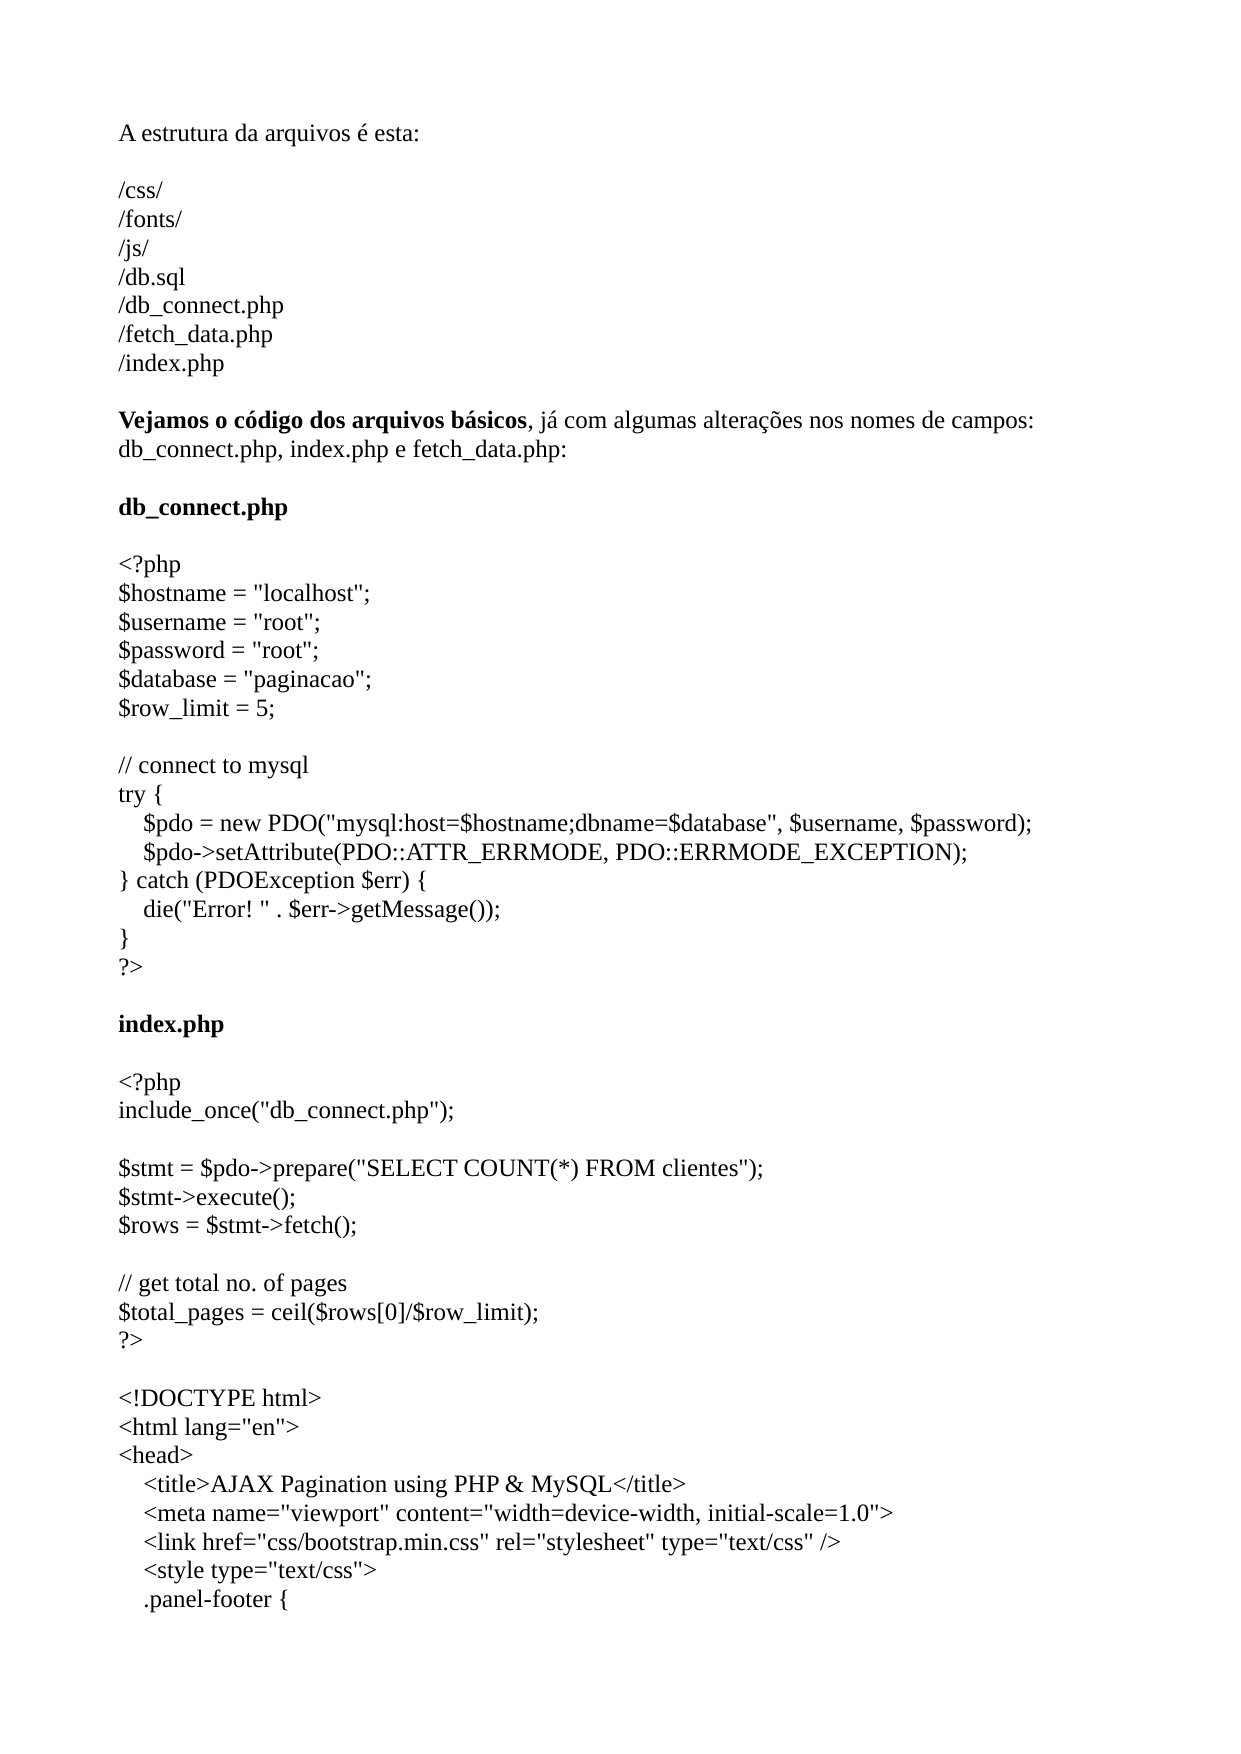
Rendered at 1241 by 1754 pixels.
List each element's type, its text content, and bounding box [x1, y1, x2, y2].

text try { [118, 779, 1122, 808]
text $stmt->execute(); [118, 1182, 1122, 1211]
text /css/ [118, 176, 1122, 204]
text <?php [118, 549, 1122, 578]
text index.php [118, 1009, 1122, 1038]
text ?> [118, 952, 1122, 981]
text // get total no. of pages [118, 1268, 1122, 1297]
text // connect to mysql [118, 751, 1122, 779]
text <title>AJAX Pagination using PHP & MySQL</title> [118, 1469, 1122, 1498]
text /fonts/ [118, 204, 1122, 233]
text Vejamos o código dos arquivos básicos, já com algumas alterações nos nomes de campos: db_connect.php, index.php e fetch_data.php: [118, 406, 1122, 463]
text <meta name="viewport" content="width=device-width, initial-scale=1.0"> [118, 1498, 1122, 1527]
text A estrutura da arquivos é esta: [118, 118, 1122, 147]
text <html lang="en"> [118, 1412, 1122, 1441]
text $pdo->setAttribute(PDO::ATTR_ERRMODE, PDO::ERRMODE_EXCEPTION); [118, 837, 1122, 866]
text /fetch_data.php [118, 319, 1122, 348]
text $hostname = "localhost"; [118, 578, 1122, 607]
text $row_limit = 5; [118, 693, 1122, 722]
text <link href="css/bootstrap.min.css" rel="stylesheet" type="text/css" /> [118, 1527, 1122, 1556]
text <head> [118, 1441, 1122, 1469]
text $total_pages = ceil($rows[0]/$row_limit); [118, 1297, 1122, 1326]
text ?> [118, 1326, 1122, 1354]
text db_connect.php [118, 492, 1122, 521]
text /db_connect.php [118, 291, 1122, 319]
text $username = "root"; [118, 607, 1122, 636]
text die("Error! " . $err->getMessage()); [118, 894, 1122, 923]
text /db.sql [118, 262, 1122, 291]
text $password = "root"; [118, 636, 1122, 664]
text /js/ [118, 233, 1122, 262]
text $stmt = $pdo->prepare("SELECT COUNT(*) FROM clientes"); [118, 1153, 1122, 1182]
text $pdo = new PDO("mysql:host=$hostname;dbname=$database", $username, $password); [118, 808, 1122, 837]
text include_once("db_connect.php"); [118, 1096, 1122, 1124]
text } catch (PDOException $err) { [118, 866, 1122, 894]
text /index.php [118, 348, 1122, 377]
text $rows = $stmt->fetch(); [118, 1211, 1122, 1239]
text <!DOCTYPE html> [118, 1383, 1122, 1412]
text .panel-footer { [118, 1584, 1122, 1613]
text $database = "paginacao"; [118, 664, 1122, 693]
text } [118, 923, 1122, 952]
text <?php [118, 1067, 1122, 1096]
text <style type="text/css"> [118, 1556, 1122, 1584]
